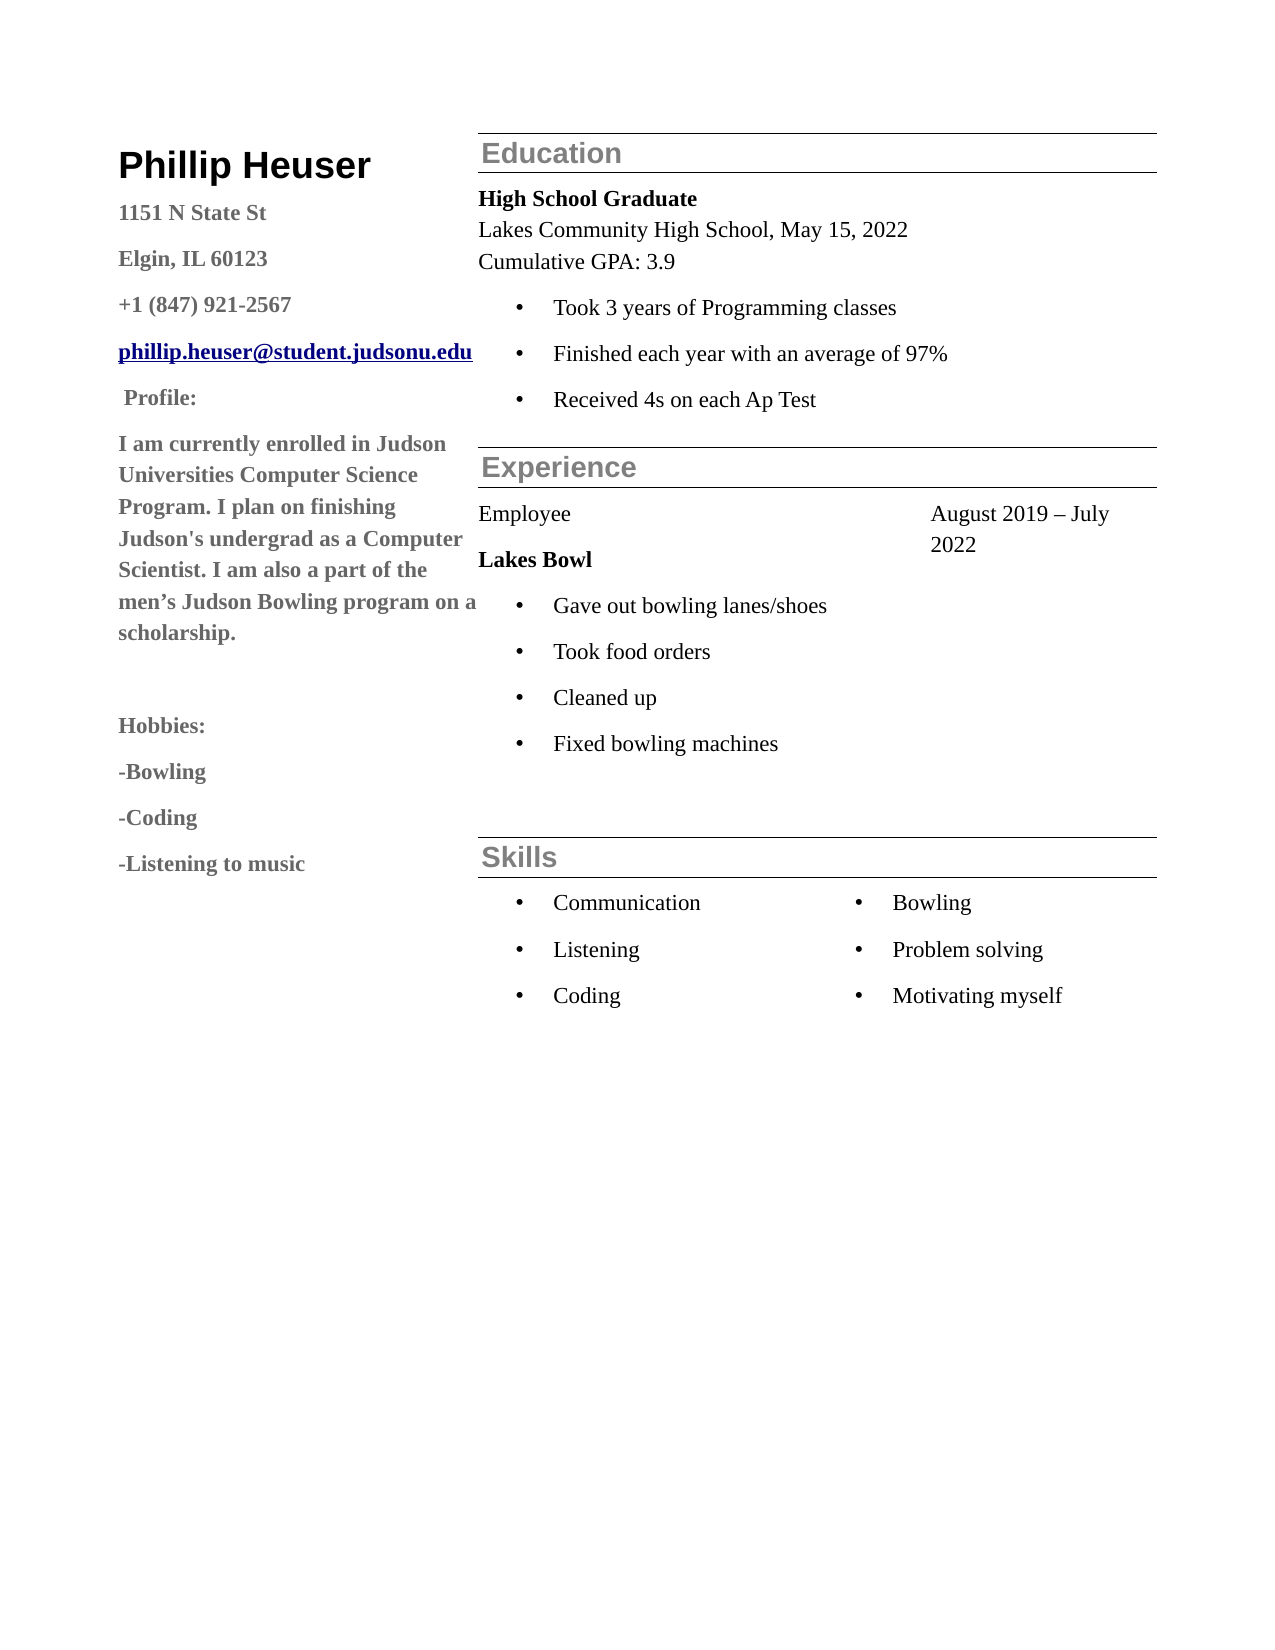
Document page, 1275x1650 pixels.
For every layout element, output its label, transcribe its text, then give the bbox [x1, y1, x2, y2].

list Coding [516, 982, 817, 1008]
list Listening [516, 936, 817, 962]
text phillip.heuser@student.judsonu.edu [118, 338, 478, 364]
subtitle Phillip Heuser [118, 143, 478, 187]
text Lakes Bowl [478, 546, 930, 572]
text August 2019 – July 2022 [930, 499, 1157, 557]
list Motivating myself [855, 982, 1157, 1008]
text +1 (847) 921-2567 [118, 292, 478, 318]
subtitle Skills [478, 838, 1157, 877]
list Finished each year with an average of 97% [516, 340, 1157, 367]
text -Coding [118, 804, 478, 830]
text High School Graduate Lakes Community High School, May 15, 2022 Cumulative GPA: 3.9 [478, 185, 1157, 274]
list Took 3 years of Programming classes [516, 294, 1157, 321]
subtitle Experience [478, 448, 1157, 487]
list Received 4s on each Ap Test [516, 387, 1157, 413]
list Gave out bowling lanes/shoes [516, 592, 1157, 618]
list Cleaned up [516, 684, 1157, 711]
text Elgin, IL 60123 [118, 245, 478, 272]
text Employee [478, 499, 930, 526]
text I am currently enrolled in Judson Universities Computer Science Program. I plan on finishing Judson's undergrad as a Computer Scientist. I am also a part of the men’s Judson Bowling program on a scholarship. [118, 430, 478, 646]
text 1151 N State St [118, 199, 478, 226]
list Communication [516, 889, 817, 916]
subtitle Education [478, 134, 1157, 172]
text -Listening to music [118, 850, 478, 876]
text Profile: [118, 384, 478, 410]
list Fixed bowling machines [516, 730, 1157, 757]
list Problem solving [855, 936, 1157, 962]
list Bowling [855, 889, 1157, 916]
text Hobbies: [118, 712, 478, 738]
text -Bowling [118, 758, 478, 784]
list Took food orders [516, 638, 1157, 664]
